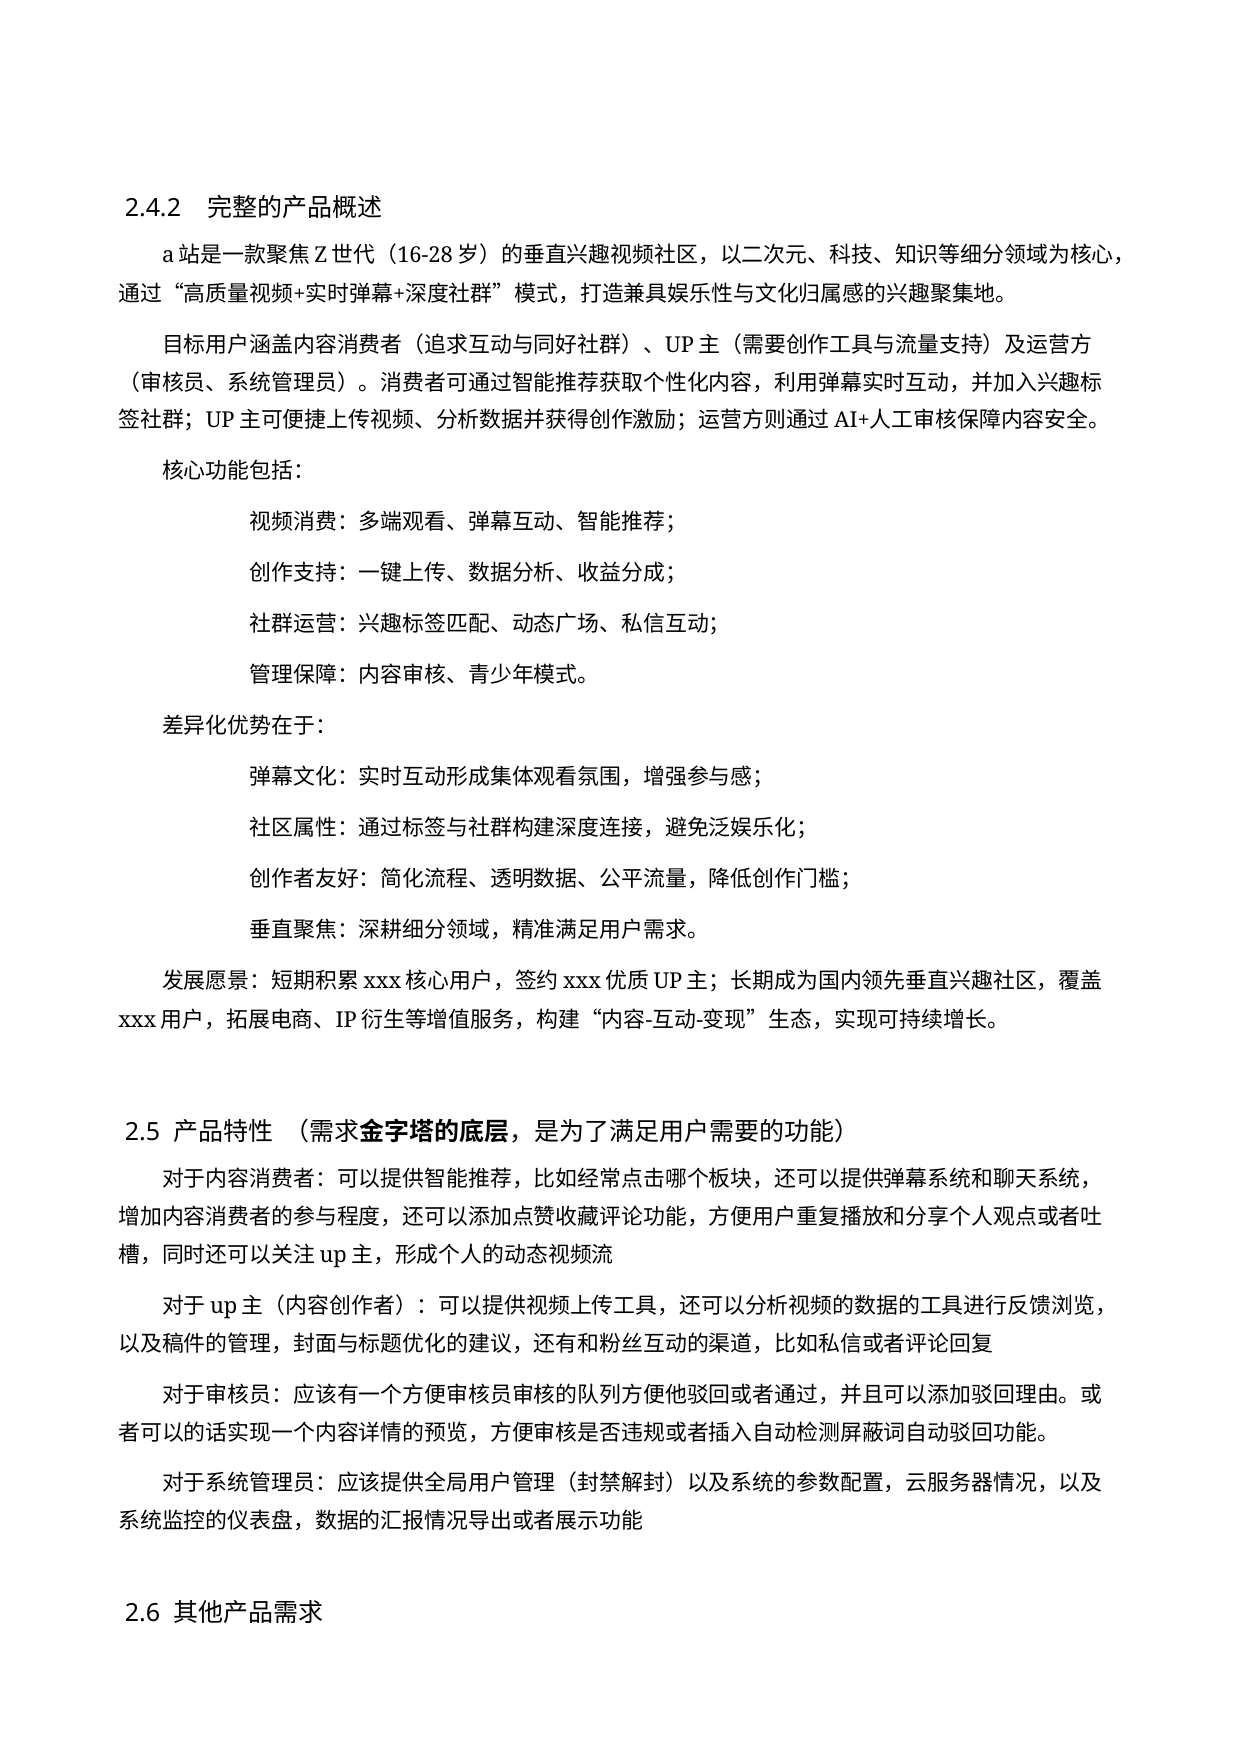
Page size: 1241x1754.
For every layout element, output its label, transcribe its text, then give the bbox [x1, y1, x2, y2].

text 社区属性：通过标签与社群构建深度连接，避免泛娱乐化； [118, 810, 1122, 842]
text 创作支持：一键上传、数据分析、收益分成； [118, 555, 1122, 587]
text 核心功能包括： [118, 453, 1122, 485]
text 视频消费：多端观看、弹幕互动、智能推荐； [118, 504, 1122, 536]
subtitle 其他产品需求 [118, 1593, 1122, 1629]
text a站是一款聚焦Z世代（16-28岁）的垂直兴趣视频社区，以二次元、科技、知识等细分领域为核心，通过“高质量视频+实时弹幕+深度社群”模式，打造兼具娱乐性与文化归属感的兴趣聚集地。 [118, 237, 1122, 307]
text 发展愿景：短期积累xxx核心用户，签约xxx优质UP主；长期成为国内领先垂直兴趣社区，覆盖xxx用户，拓展电商、IP衍生等增值服务，构建“内容-互动-变现”生态，实现可持续增长。 [118, 963, 1122, 1033]
text 弹幕文化：实时互动形成集体观看氛围，增强参与感； [118, 759, 1122, 791]
text 对于系统管理员：应该提供全局用户管理（封禁解封）以及系统的参数配置，云服务器情况，以及系统监控的仪表盘，数据的汇报情况导出或者展示功能 [118, 1465, 1122, 1535]
text 社群运营：兴趣标签匹配、动态广场、私信互动； [118, 606, 1122, 638]
text 创作者友好：简化流程、透明数据、公平流量，降低创作门槛； [118, 861, 1122, 893]
text 目标用户涵盖内容消费者（追求互动与同好社群）、UP主（需要创作工具与流量支持）及运营方（审核员、系统管理员）。消费者可通过智能推荐获取个性化内容，利用弹幕实时互动，并加入兴趣标签社群；UP主可便捷上传视频、分析数据并获得创作激励；运营方则通过AI+人工审核保障内容安全。 [118, 327, 1122, 434]
subtitle 完整的产品概述 [118, 188, 1122, 224]
text 垂直聚焦：深耕细分领域，精准满足用户需求。 [118, 912, 1122, 944]
text 管理保障：内容审核、青少年模式。 [118, 657, 1122, 689]
text 对于up主（内容创作者）：可以提供视频上传工具，还可以分析视频的数据的工具进行反馈浏览，以及稿件的管理，封面与标题优化的建议，还有和粉丝互动的渠道，比如私信或者评论回复 [118, 1288, 1122, 1357]
text 差异化优势在于： [118, 708, 1122, 740]
text 对于内容消费者：可以提供智能推荐，比如经常点击哪个板块，还可以提供弹幕系统和聊天系统，增加内容消费者的参与程度，还可以添加点赞收藏评论功能，方便用户重复播放和分享个人观点或者吐槽，同时还可以关注up主，形成个人的动态视频流 [118, 1161, 1122, 1268]
text 对于审核员：应该有一个方便审核员审核的队列方便他驳回或者通过，并且可以添加驳回理由。或者可以的话实现一个内容详情的预览，方便审核是否违规或者插入自动检测屏蔽词自动驳回功能。 [118, 1377, 1122, 1446]
subtitle 产品特性 （需求金字塔的底层，是为了满足用户需要的功能） [118, 1111, 1122, 1147]
